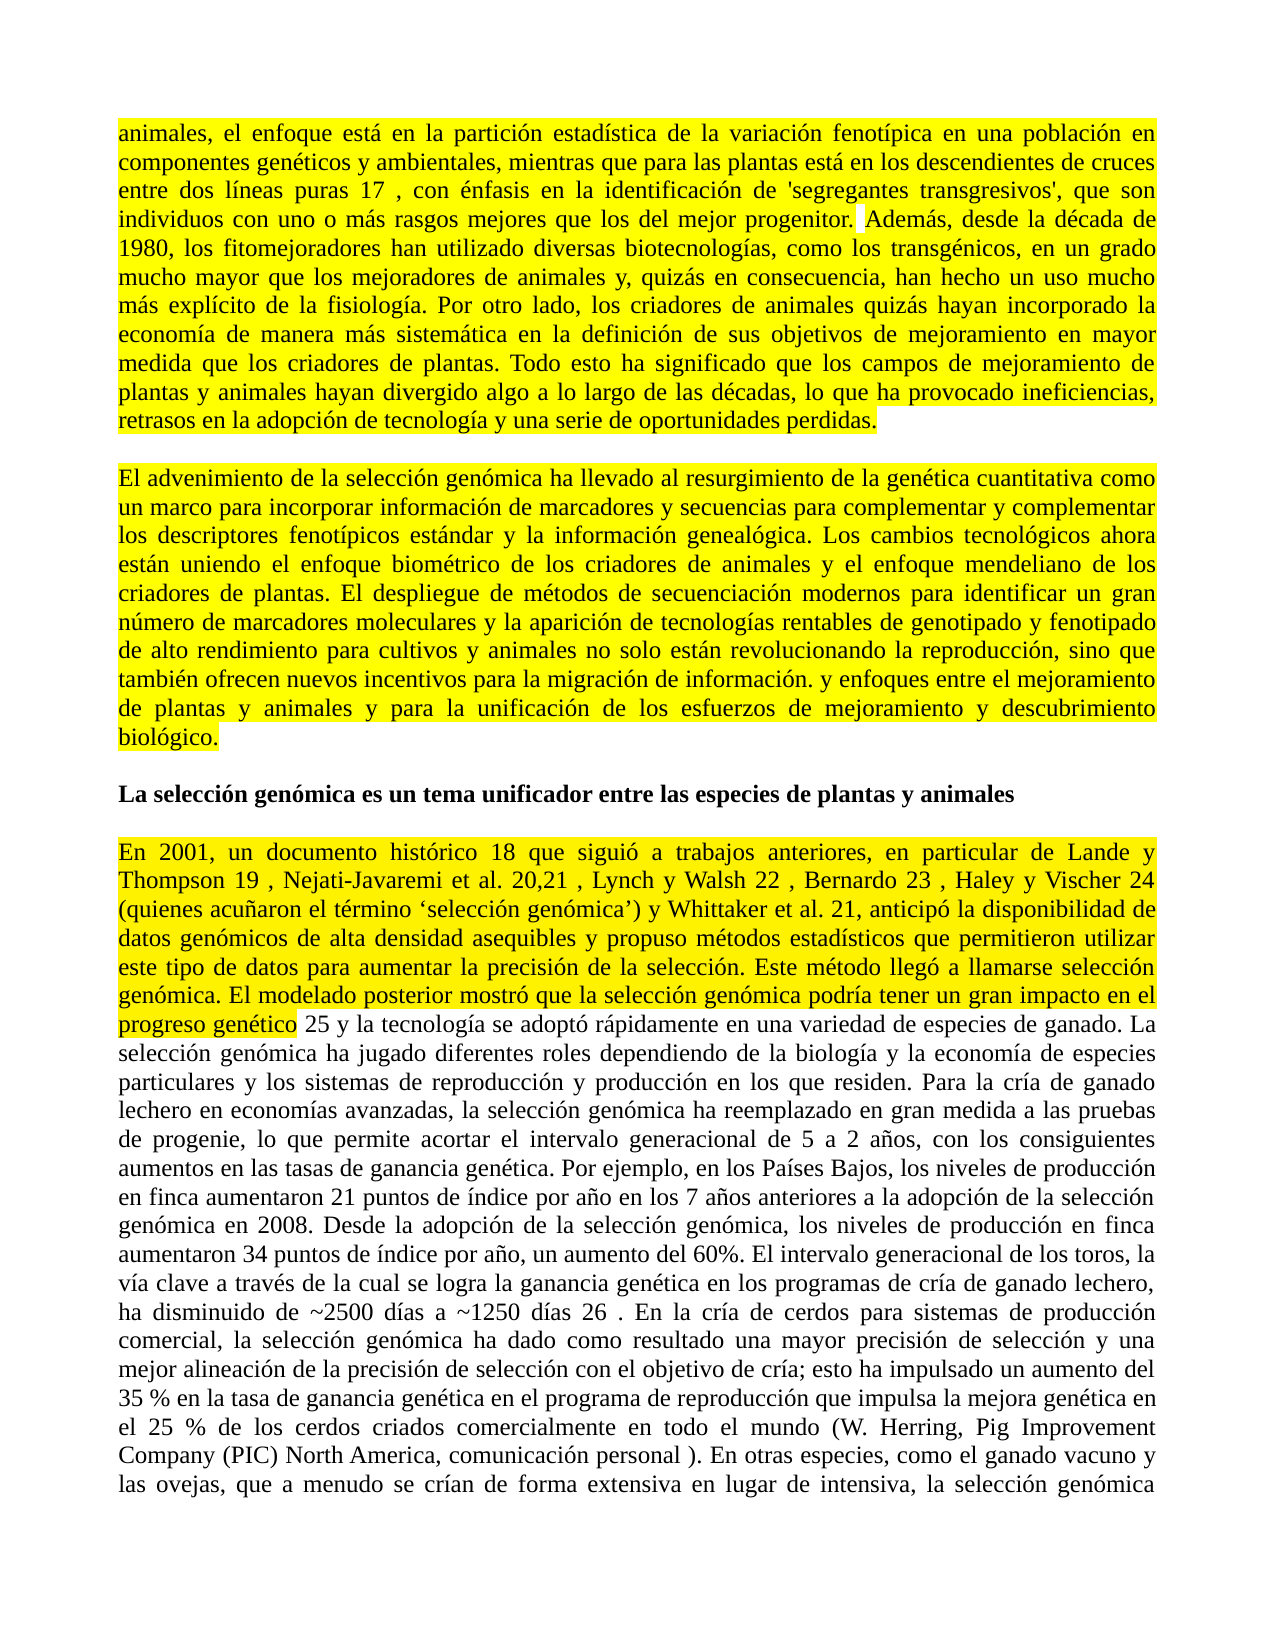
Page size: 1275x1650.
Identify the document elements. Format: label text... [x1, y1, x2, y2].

text La selección genómica es un tema unificador entre las especies de plantas y animales [118, 779, 1157, 808]
text animales, el enfoque está en la partición estadística de la variación fenotípica en una población en componentes genéticos y ambientales, mientras que para las plantas está en los descendientes de cruces entre dos líneas puras 17 , con énfasis en la identificación de 'segregantes transgresivos', que son individuos con uno o más rasgos mejores que los del mejor progenitor. Además, desde la década de 1980, los fitomejoradores han utilizado diversas biotecnologías, como los transgénicos, en un grado mucho mayor que los mejoradores de animales y, quizás en consecuencia, han hecho un uso mucho más explícito de la fisiología. Por otro lado, los criadores de animales quizás hayan incorporado la economía de manera más sistemática en la definición de sus objetivos de mejoramiento en mayor medida que los criadores de plantas. Todo esto ha significado que los campos de mejoramiento de plantas y animales hayan divergido algo a lo largo de las décadas, lo que ha provocado ineficiencias, retrasos en la adopción de tecnología y una serie de oportunidades perdidas. [118, 118, 1157, 434]
text En 2001, un documento histórico 18 que siguió a trabajos anteriores, en particular de Lande y Thompson 19 , Nejati-Javaremi et al. 20,21 , Lynch y Walsh 22 , Bernardo 23 , Haley y Vischer 24 (quienes acuñaron el término ‘selección genómica’) y Whittaker et al. 21, anticipó la disponibilidad de datos genómicos de alta densidad asequibles y propuso métodos estadísticos que permitieron utilizar este tipo de datos para aumentar la precisión de la selección. Este método llegó a llamarse selección genómica. El modelado posterior mostró que la selección genómica podría tener un gran impacto en el progreso genético 25 y la tecnología se adoptó rápidamente en una variedad de especies de ganado. La selección genómica ha jugado diferentes roles dependiendo de la biología y la economía de especies particulares y los sistemas de reproducción y producción en los que residen. Para la cría de ganado lechero en economías avanzadas, la selección genómica ha reemplazado en gran medida a las pruebas de progenie, lo que permite acortar el intervalo generacional de 5 a 2 años, con los consiguientes aumentos en las tasas de ganancia genética. Por ejemplo, en los Países Bajos, los niveles de producción en finca aumentaron 21 puntos de índice por año en los 7 años anteriores a la adopción de la selección genómica en 2008. Desde la adopción de la selección genómica, los niveles de producción en finca aumentaron 34 puntos de índice por año, un aumento del 60%. El intervalo generacional de los toros, la vía clave a través de la cual se logra la ganancia genética en los programas de cría de ganado lechero, ha disminuido de ~2500 días a ~1250 días 26 . En la cría de cerdos para sistemas de producción comercial, la selección genómica ha dado como resultado una mayor precisión de selección y una mejor alineación de la precisión de selección con el objetivo de cría; esto ha impulsado un aumento del 35 % en la tasa de ganancia genética en el programa de reproducción que impulsa la mejora genética en el 25 % de los cerdos criados comercialmente en todo el mundo (W. Herring, Pig Improvement Company (PIC) North America, comunicación personal ). En otras especies, como el ganado vacuno y las ovejas, que a menudo se crían de forma extensiva en lugar de intensiva, la selección genómica [118, 837, 1157, 1498]
text El advenimiento de la selección genómica ha llevado al resurgimiento de la genética cuantitativa como un marco para incorporar información de marcadores y secuencias para complementar y complementar los descriptores fenotípicos estándar y la información genealógica. Los cambios tecnológicos ahora están uniendo el enfoque biométrico de los criadores de animales y el enfoque mendeliano de los criadores de plantas. El despliegue de métodos de secuenciación modernos para identificar un gran número de marcadores moleculares y la aparición de tecnologías rentables de genotipado y fenotipado de alto rendimiento para cultivos y animales no solo están revolucionando la reproducción, sino que también ofrecen nuevos incentivos para la migración de información. y enfoques entre el mejoramiento de plantas y animales y para la unificación de los esfuerzos de mejoramiento y descubrimiento biológico. [118, 463, 1157, 751]
